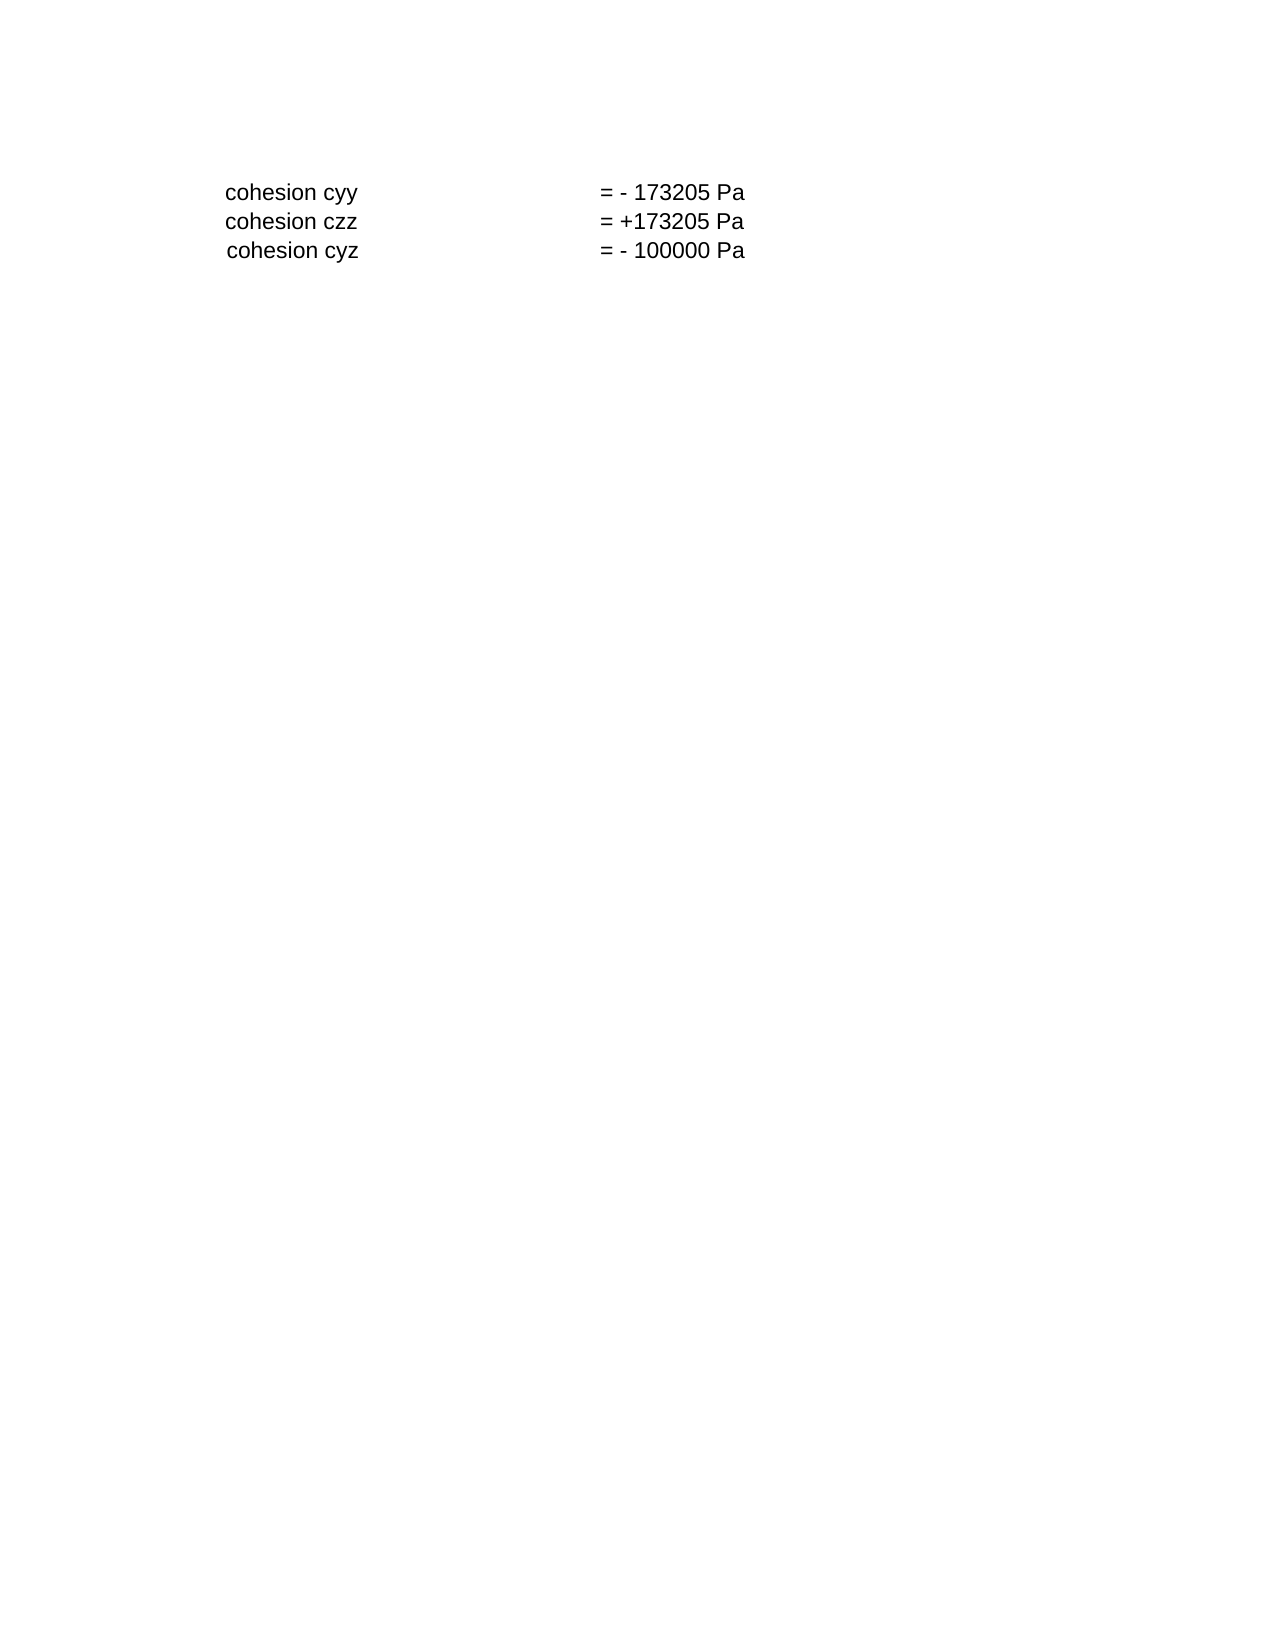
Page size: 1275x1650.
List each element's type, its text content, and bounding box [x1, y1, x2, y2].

text cohesion czz = +173205 Pa [150, 209, 1125, 234]
text cohesion cyy = - 173205 Pa [150, 179, 1125, 205]
text cohesion cyz = - 100000 Pa [150, 238, 1125, 264]
